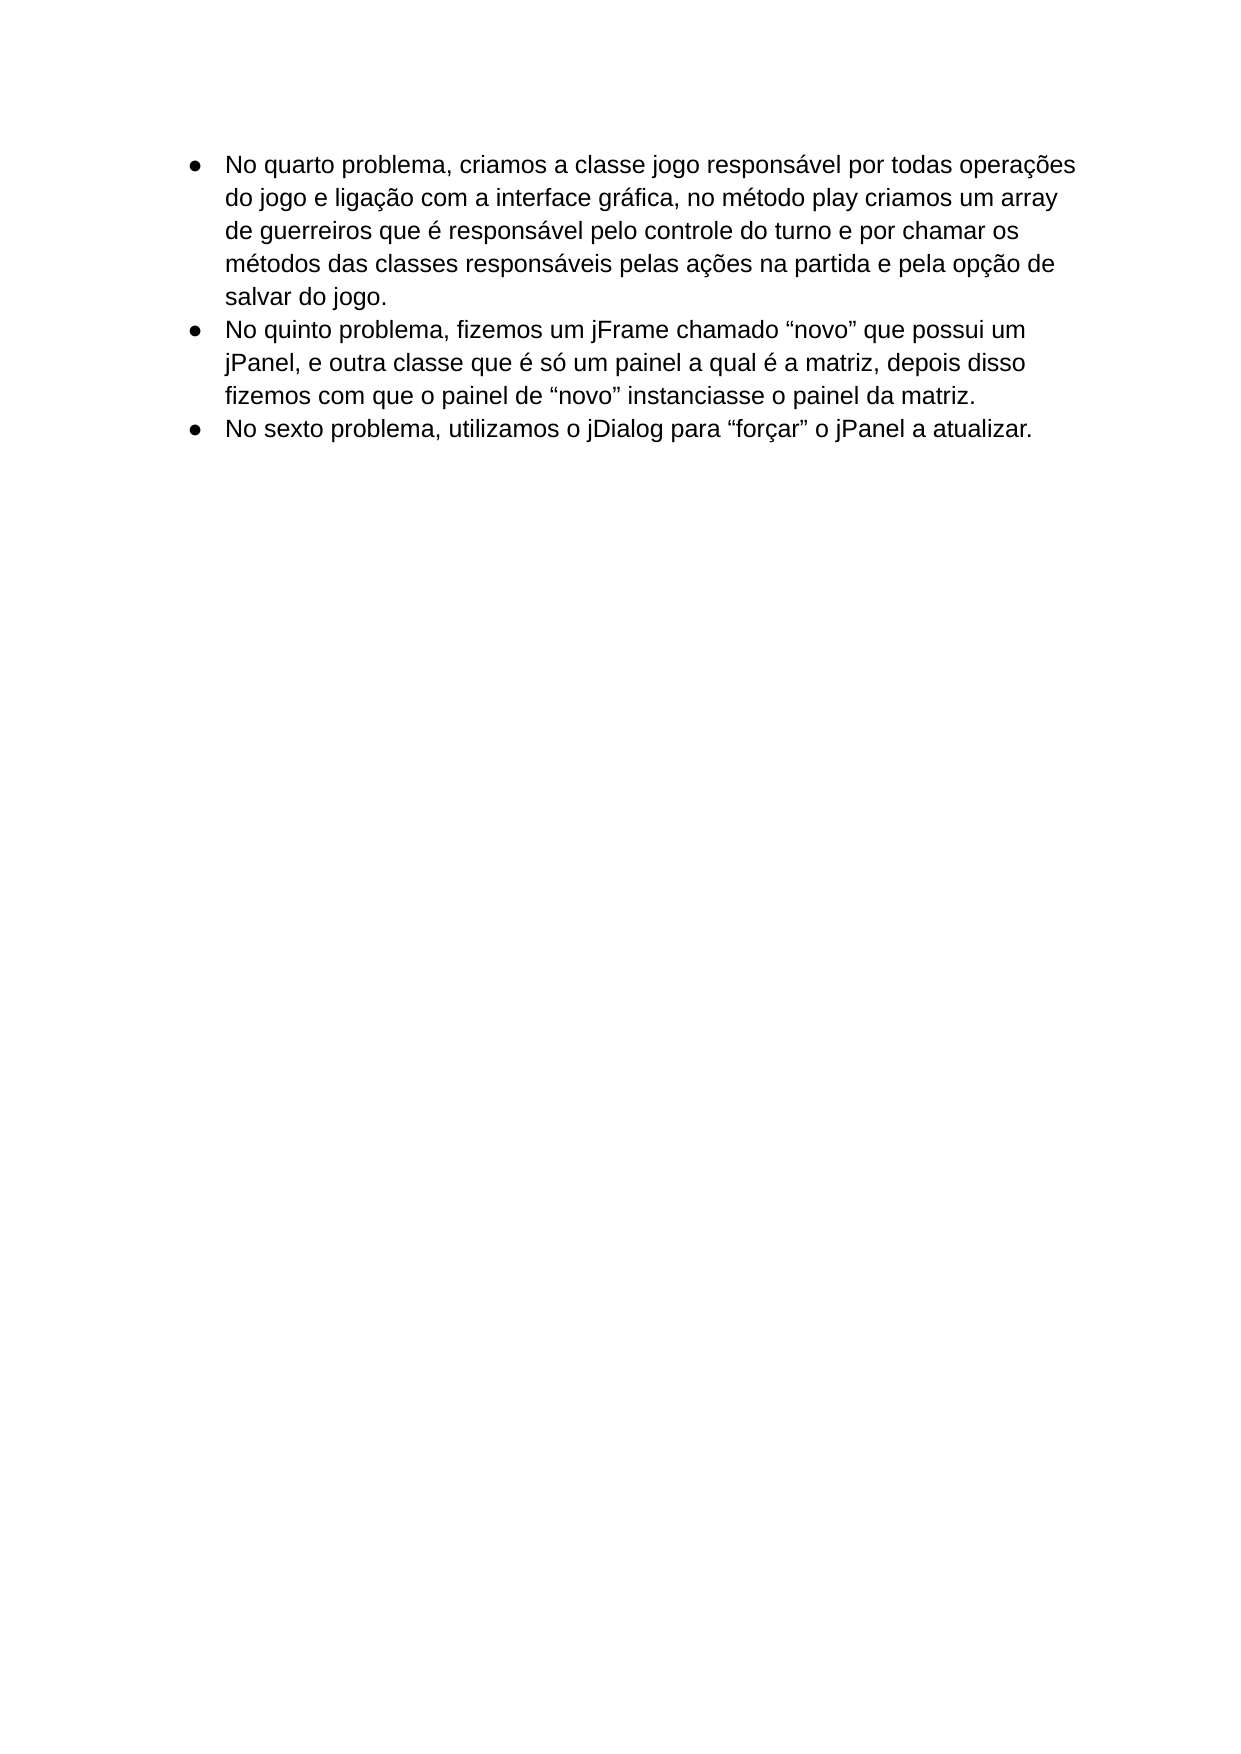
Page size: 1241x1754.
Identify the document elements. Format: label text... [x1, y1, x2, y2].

list No sexto problema, utilizamos o jDialog para “forçar” o jPanel a atualizar. [187, 414, 1090, 443]
list No quarto problema, criamos a classe jogo responsável por todas operações do jogo e ligação com a interface gráfica, no método play criamos um array de guerreiros que é responsável pelo controle do turno e por chamar os métodos das classes responsáveis pelas ações na partida e pela opção de salvar do jogo. [187, 150, 1090, 311]
list No quinto problema, fizemos um jFrame chamado “novo” que possui um jPanel, e outra classe que é só um painel a qual é a matriz, depois disso fizemos com que o painel de “novo” instanciasse o painel da matriz. [187, 315, 1090, 410]
